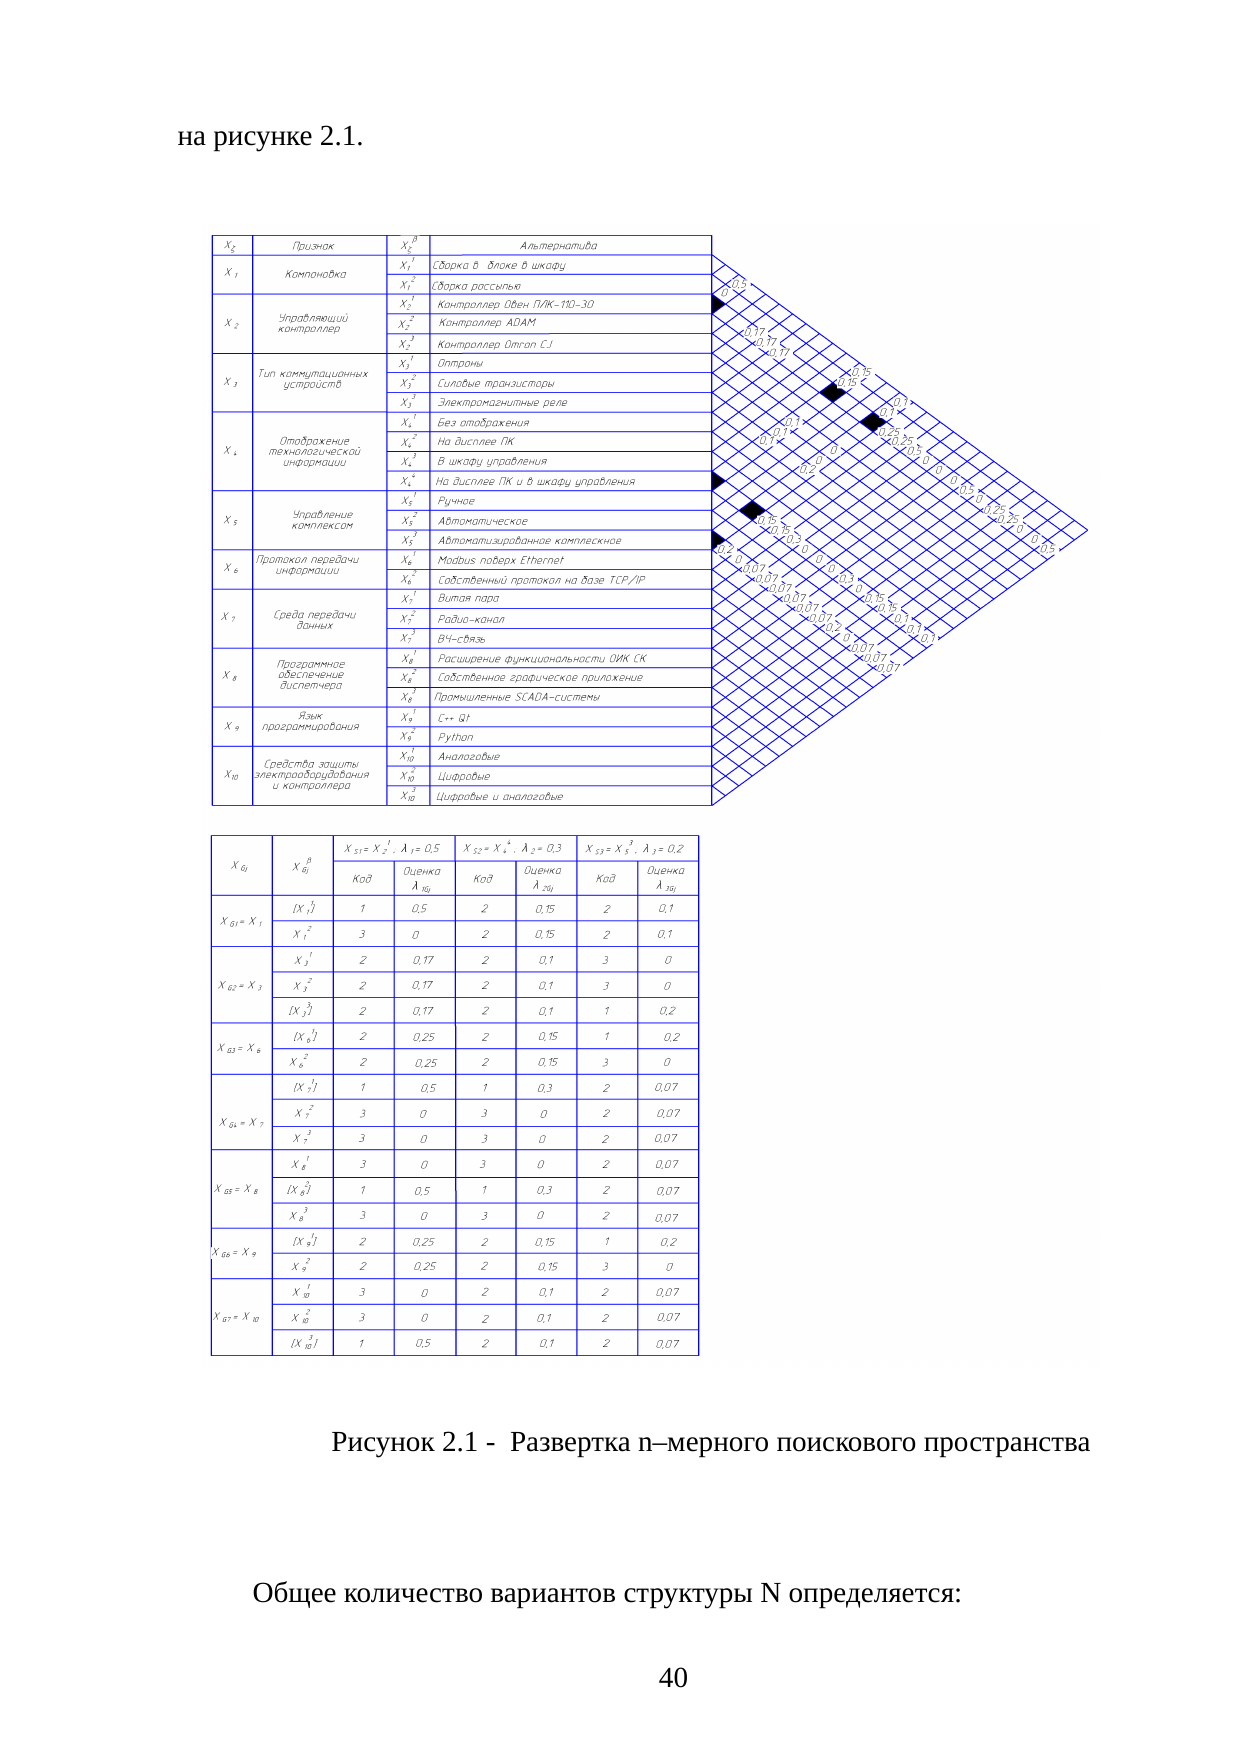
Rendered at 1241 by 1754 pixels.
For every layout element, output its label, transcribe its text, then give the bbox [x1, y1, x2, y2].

text Общее количество вариантов структуры N определяется: [177, 1575, 1169, 1609]
picture [201, 224, 1101, 1367]
text на рисунке 2.1. [177, 118, 1169, 152]
text Рисунок 2.1 - Развертка n–мерного поискового пространства [177, 1424, 1169, 1458]
